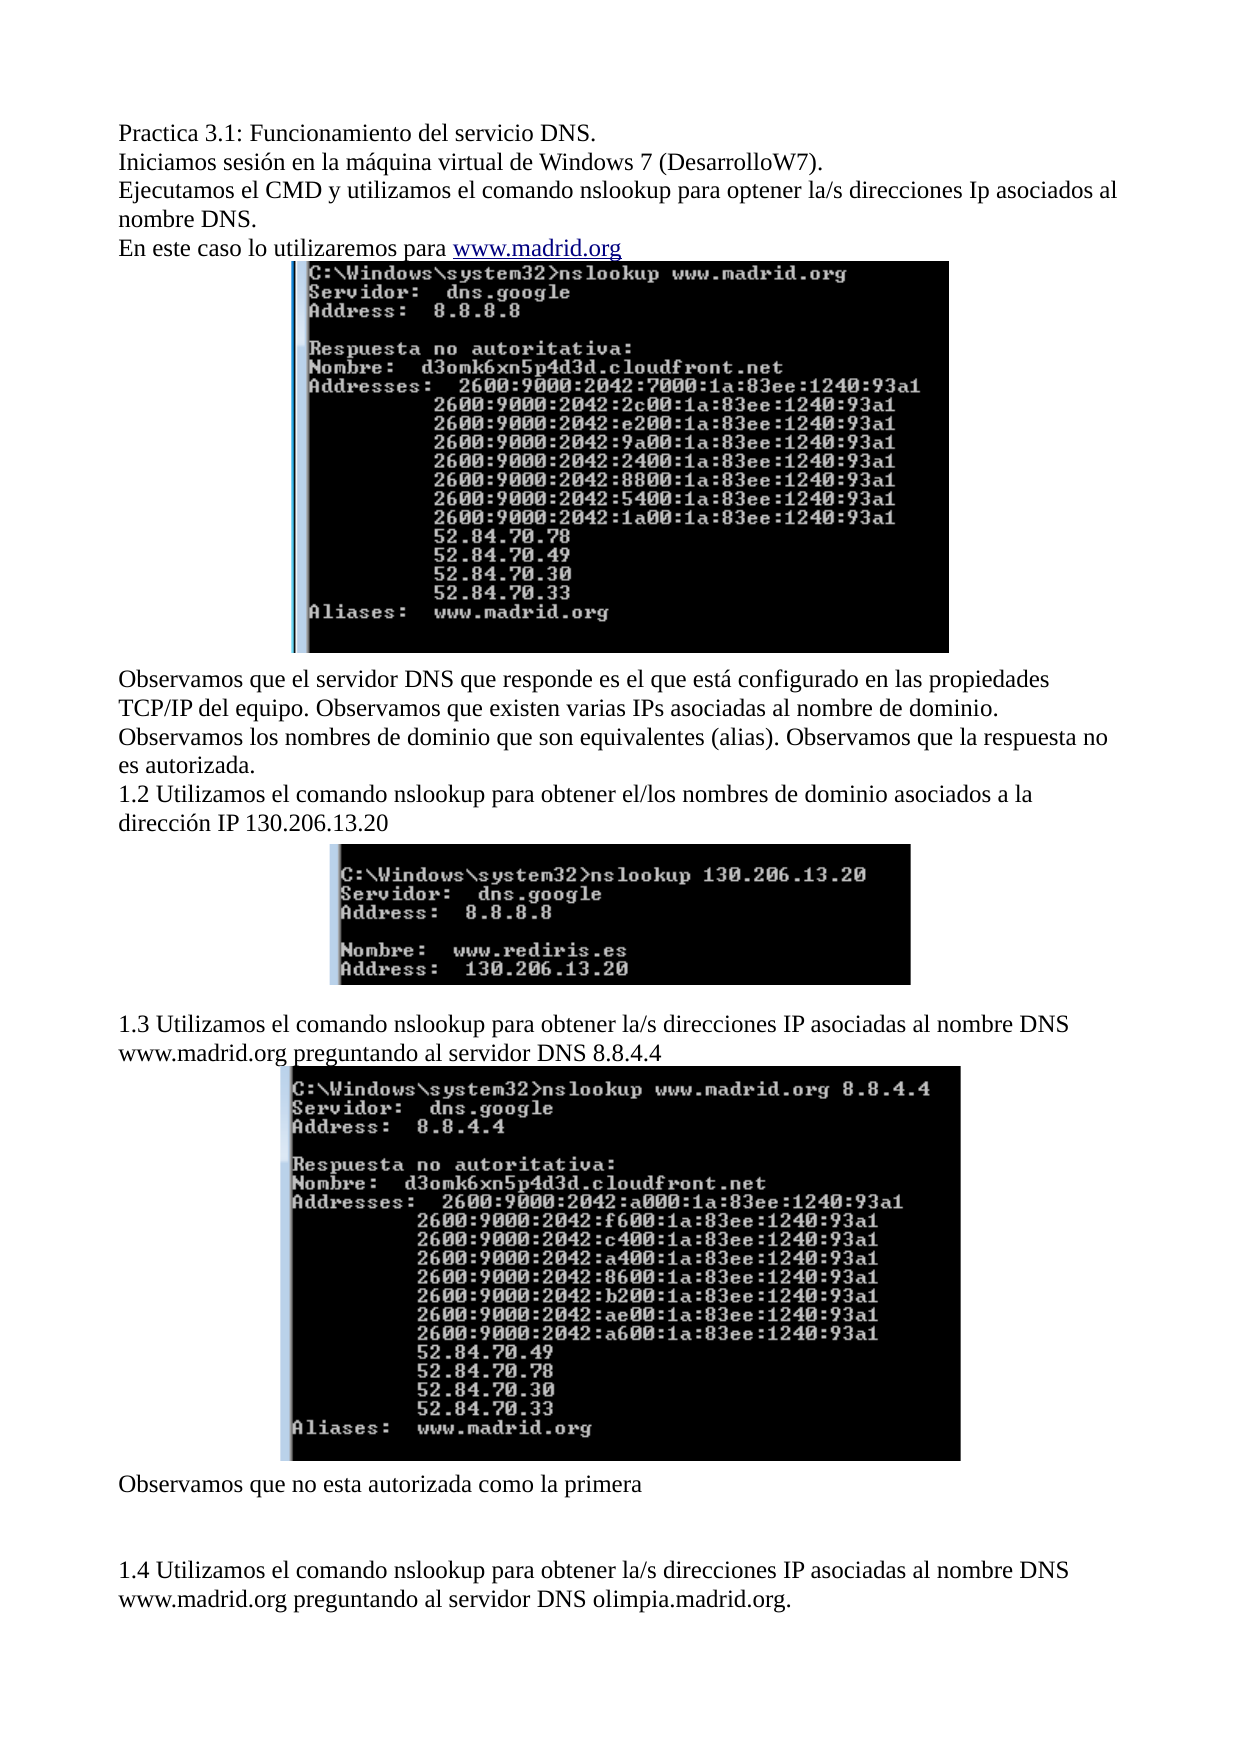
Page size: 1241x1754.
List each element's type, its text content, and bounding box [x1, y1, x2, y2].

text Observamos que el servidor DNS que responde es el que está configurado en las propiedades TCP/IP del equipo. Observamos que existen varias IPs asociadas al nombre de dominio. Observamos los nombres de dominio que son equivalentes (alias). Observamos que la respuesta no es autorizada. [118, 664, 1122, 779]
text Practica 3.1: Funcionamiento del servicio DNS. [118, 118, 1122, 147]
text Observamos que no esta autorizada como la primera [118, 1469, 1122, 1498]
picture [329, 844, 911, 985]
text 1.3 Utilizamos el comando nslookup para obtener la/s direcciones IP asociadas al nombre DNS www.madrid.org preguntando al servidor DNS 8.8.4.4 [118, 1009, 1122, 1067]
picture [291, 261, 949, 653]
text 1.4 Utilizamos el comando nslookup para obtener la/s direcciones IP asociadas al nombre DNS www.madrid.org preguntando al servidor DNS olimpia.madrid.org. [118, 1556, 1122, 1613]
text Ejecutamos el CMD y utilizamos el comando nslookup para optener la/s direcciones Ip asociados al nombre DNS. [118, 176, 1122, 233]
text 1.2 Utilizamos el comando nslookup para obtener el/los nombres de dominio asociados a la dirección IP 130.206.13.20 [118, 779, 1122, 837]
text En este caso lo utilizaremos para www.madrid.org [118, 233, 1122, 262]
text Iniciamos sesión en la máquina virtual de Windows 7 (DesarrolloW7). [118, 147, 1122, 176]
picture [279, 1066, 961, 1461]
